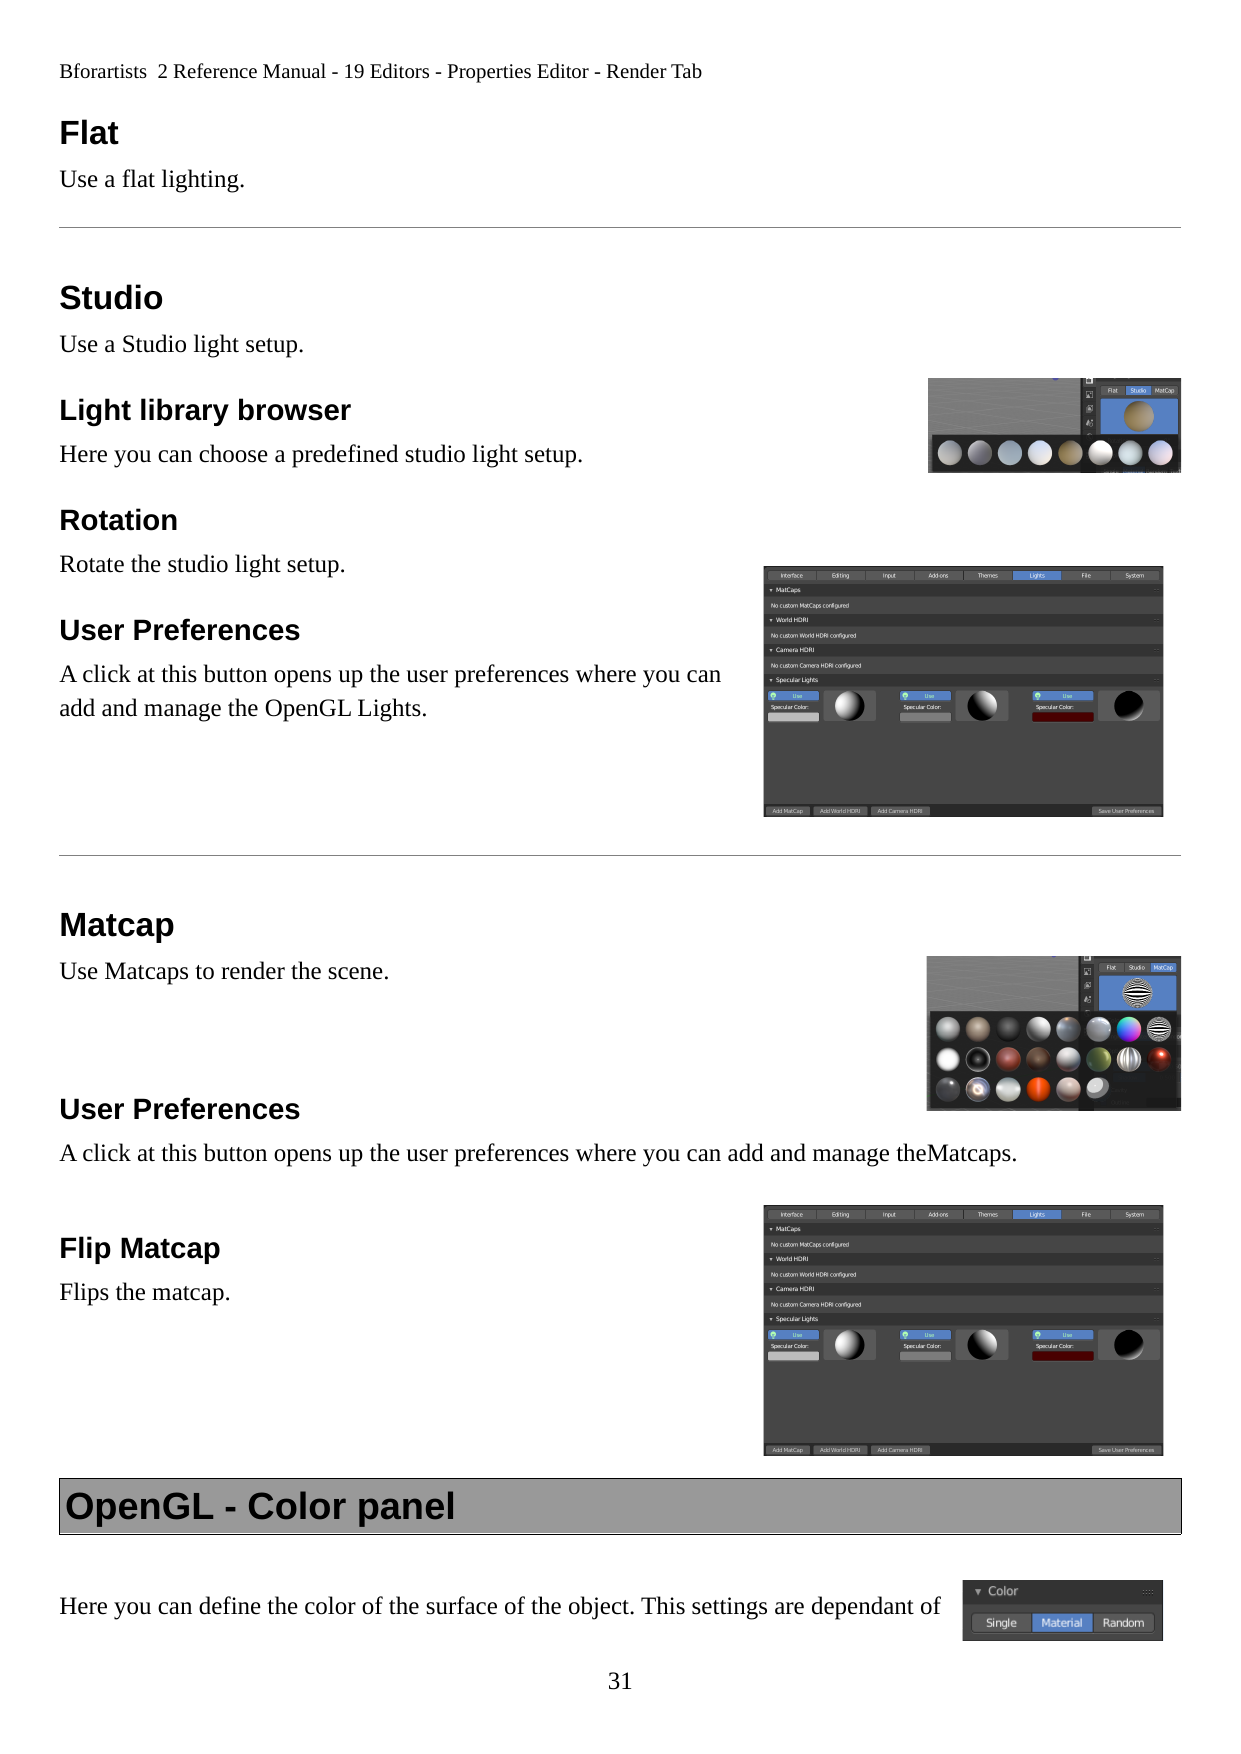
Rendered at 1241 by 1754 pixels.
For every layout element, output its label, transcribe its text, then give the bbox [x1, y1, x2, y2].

picture [962, 1580, 1164, 1641]
text Here you can choose a predefined studio light setup. [59, 439, 928, 468]
subtitle Flat [59, 113, 1181, 151]
text Use a flat lighting. [59, 164, 1181, 192]
subtitle User Preferences [59, 612, 763, 646]
subtitle Rotation [59, 502, 1181, 536]
subtitle Matcap [59, 905, 1181, 944]
text Flips the matcap. [59, 1277, 763, 1306]
subtitle [1164, 612, 1181, 646]
text A click at this button opens up the user preferences where you can add and manage the OpenGL Lights. [59, 659, 763, 722]
text Use Matcaps to render the scene. [59, 956, 926, 985]
table_header OpenGL - Color panel [60, 1479, 1181, 1533]
picture [763, 1205, 1164, 1456]
text Rotate the studio light setup. [59, 549, 1181, 577]
subtitle Light library browser [59, 393, 928, 426]
subtitle [1164, 1231, 1181, 1264]
picture [926, 956, 1182, 1111]
text A click at this button opens up the user preferences where you can add and manage theMatcaps. [59, 1138, 1181, 1167]
picture [763, 566, 1164, 817]
text Here you can define the color of the surface of the object. This settings are dependant of [59, 1591, 962, 1620]
subtitle Flip Matcap [59, 1231, 763, 1264]
picture [928, 378, 1182, 473]
subtitle User Preferences [59, 1092, 1181, 1126]
text Use a Studio light setup. [59, 329, 1181, 358]
subtitle Studio [59, 278, 1181, 316]
text [1164, 1277, 1181, 1306]
